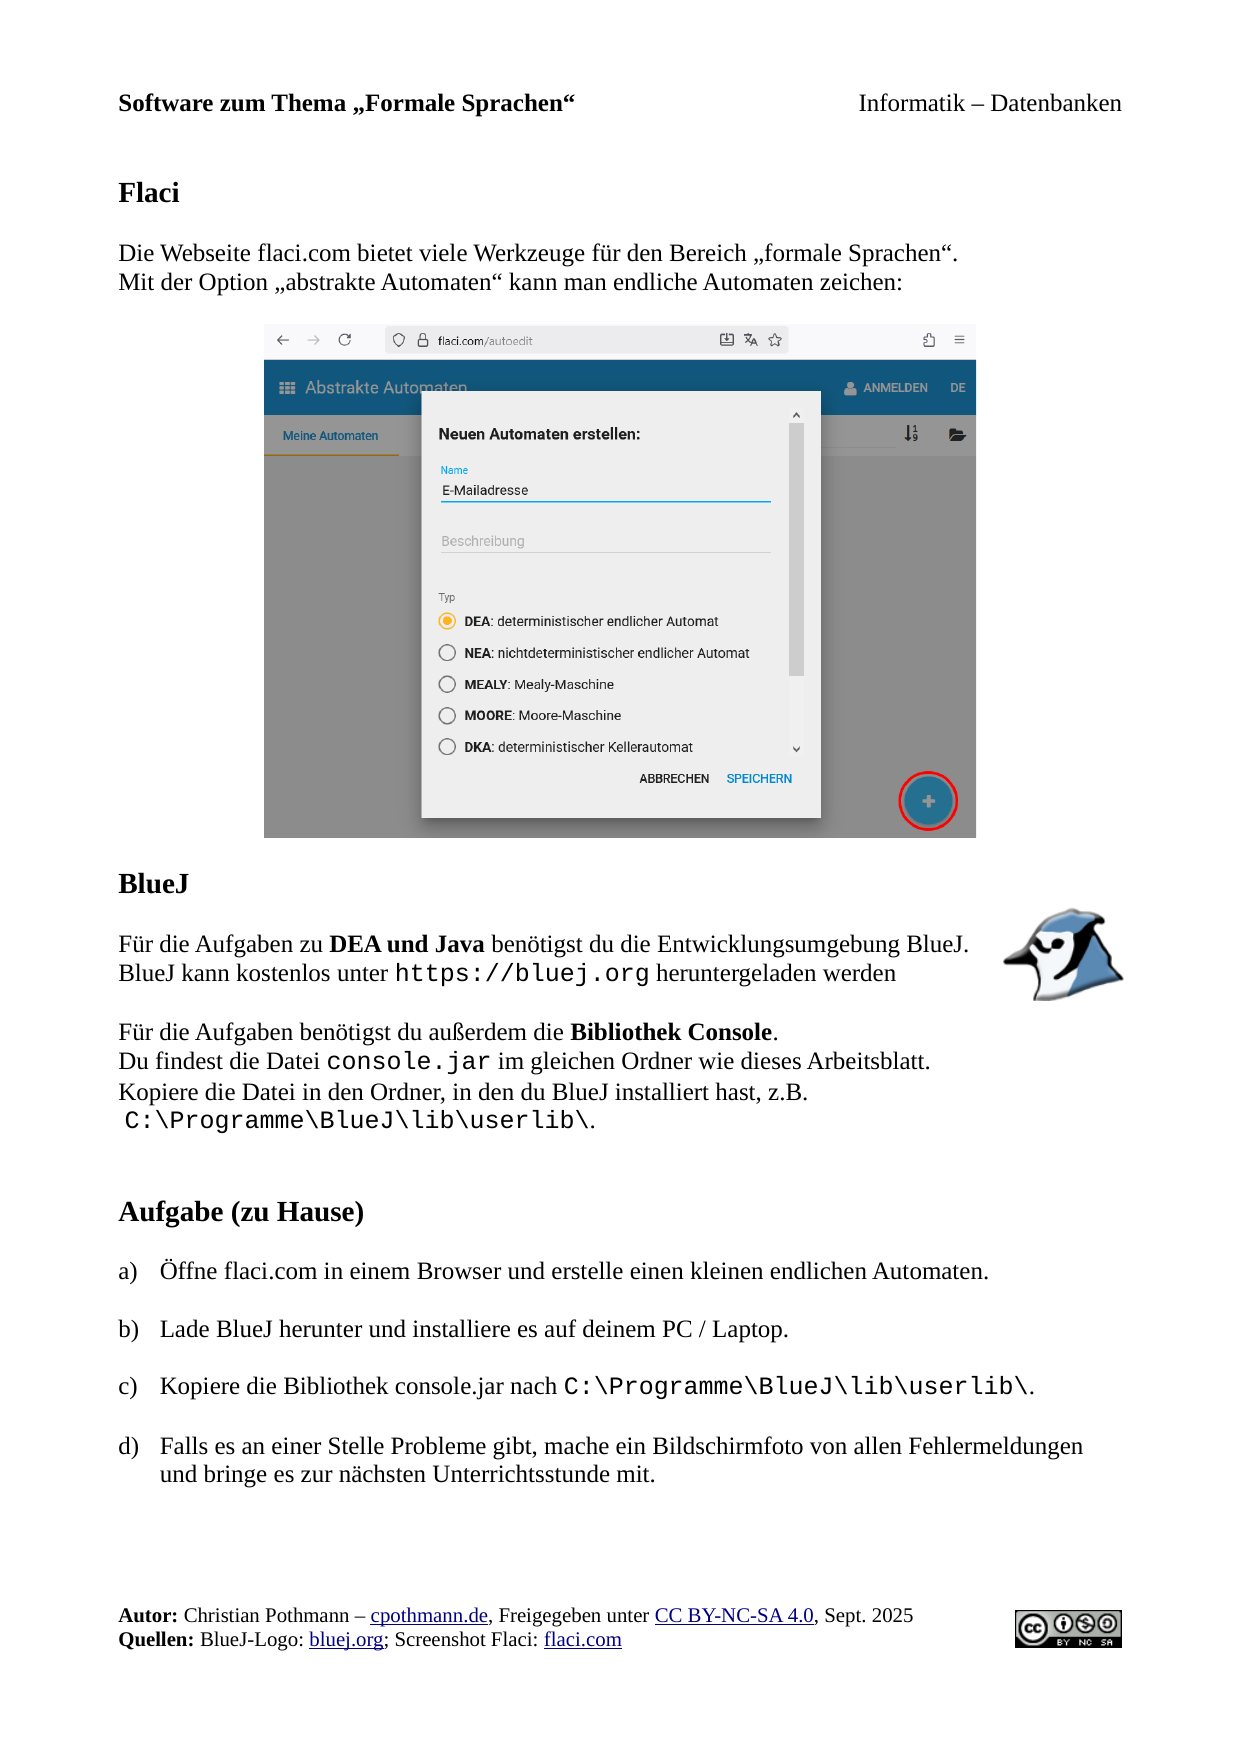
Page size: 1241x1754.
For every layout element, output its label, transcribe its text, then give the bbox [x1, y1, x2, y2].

list Kopiere die Bibliothek console.jar nach C:\Programme\BlueJ\lib\userlib\. [118, 1371, 1122, 1402]
text Mit der Option „abstrakte Automaten“ kann man endliche Automaten zeichen: [118, 267, 1122, 295]
text Kopiere die Datei in den Ordner, in den du BlueJ installiert hast, z.B. C:\Programme\BlueJ\lib\userlib\. [118, 1077, 1122, 1136]
list Öffne flaci.com in einem Browser und erstelle einen kleinen endlichen Automaten. [118, 1256, 1122, 1285]
text Für die Aufgaben zu DEA und Java benötigst du die Entwicklungsumgebung BlueJ. BlueJ kann kostenlos unter https://bluej.org heruntergeladen werden [118, 929, 1001, 988]
list Falls es an einer Stelle Probleme gibt, mache ein Bildschirmfoto von allen Fehlermeldungen und bringe es zur nächsten Unterrichtsstunde mit. [118, 1431, 1122, 1488]
list Lade BlueJ herunter und installiere es auf deinem PC / Laptop. [118, 1314, 1122, 1371]
text Autor: Christian Pothmann – cpothmann.de, Freigegeben unter CC BY-NC-SA 4.0, Sept. 2025 [118, 1603, 1122, 1627]
text Aufgabe (zu Hause) [118, 1194, 1122, 1227]
text Für die Aufgaben benötigst du außerdem die Bibliothek Console. [118, 1017, 1122, 1046]
text Die Webseite flaci.com bietet viele Werkzeuge für den Bereich „formale Sprachen“. [118, 238, 1122, 267]
picture [1001, 904, 1125, 1001]
text BlueJ [118, 867, 1122, 900]
text Du findest die Datei console.jar im gleichen Ordner wie dieses Arbeitsblatt. [118, 1046, 1122, 1077]
picture [264, 324, 977, 838]
text Flaci [118, 176, 1122, 209]
text Quellen: BlueJ-Logo: bluej.org; Screenshot Flaci: flaci.com [118, 1627, 1122, 1651]
picture [1015, 1610, 1122, 1648]
